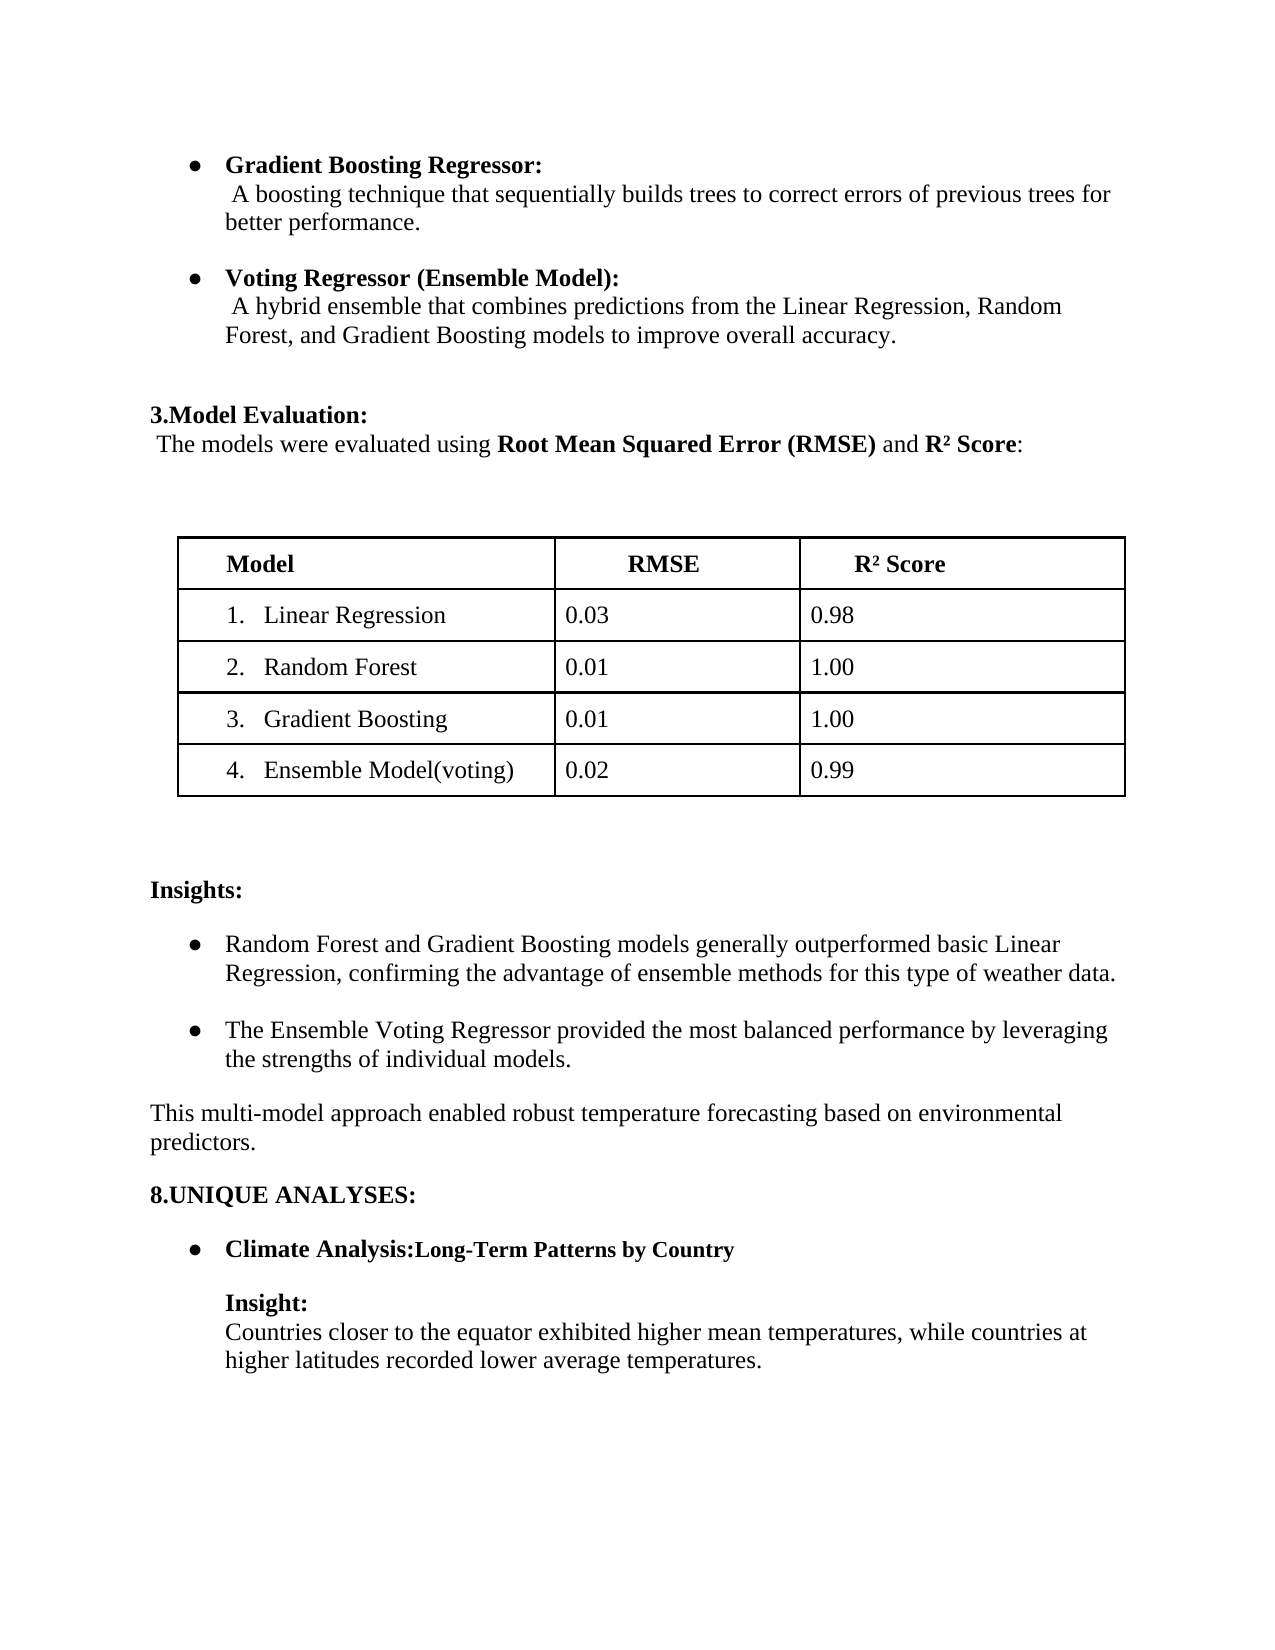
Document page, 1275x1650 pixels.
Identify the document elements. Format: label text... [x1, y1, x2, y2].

list The Ensemble Voting Regressor provided the most balanced performance by leveraging the strengths of individual models. [187, 1016, 1125, 1073]
table_cell Random Forest [179, 642, 554, 691]
table_header Model [179, 539, 554, 588]
text 3.Model Evaluation: The models were evaluated using Root Mean Squared Error (RMSE) and R² Score: [150, 400, 1125, 458]
table_cell 1.00 [801, 642, 1124, 691]
list Climate Analysis:Long-Term Patterns by Country [187, 1234, 1125, 1263]
table_cell 0.01 [556, 694, 799, 743]
list Voting Regressor (Ensemble Model): A hybrid ensemble that combines predictions from the Linear Regression, Random Forest, and Gradient Boosting models to improve overall accuracy. [187, 263, 1125, 375]
list Gradient Boosting Regressor: A boosting technique that sequentially builds trees to correct errors of previous trees for better performance. [187, 150, 1125, 263]
table_cell 0.03 [556, 590, 799, 640]
table_cell 0.01 [556, 642, 799, 691]
text This multi-model approach enabled robust temperature forecasting based on environmental predictors. [150, 1098, 1125, 1156]
text Insight: Countries closer to the equator exhibited higher mean temperatures, while countries at higher latitudes recorded lower average temperatures. [225, 1288, 1125, 1374]
text Insights: [150, 876, 1125, 904]
table_cell Gradient Boosting [179, 694, 554, 743]
table_cell Linear Regression [179, 590, 554, 640]
table_cell 0.02 [556, 745, 799, 795]
table_cell 1.00 [801, 694, 1124, 743]
table_cell 0.98 [801, 590, 1124, 640]
table_cell 0.99 [801, 745, 1124, 795]
table_header R² Score [801, 539, 1124, 588]
list Random Forest and Gradient Boosting models generally outperformed basic Linear Regression, confirming the advantage of ensemble methods for this type of weather data. [187, 929, 1125, 1016]
table_cell Ensemble Model(voting) [179, 745, 554, 795]
text 8.UNIQUE ANALYSES: [150, 1181, 1125, 1209]
table_header RMSE [556, 539, 799, 588]
